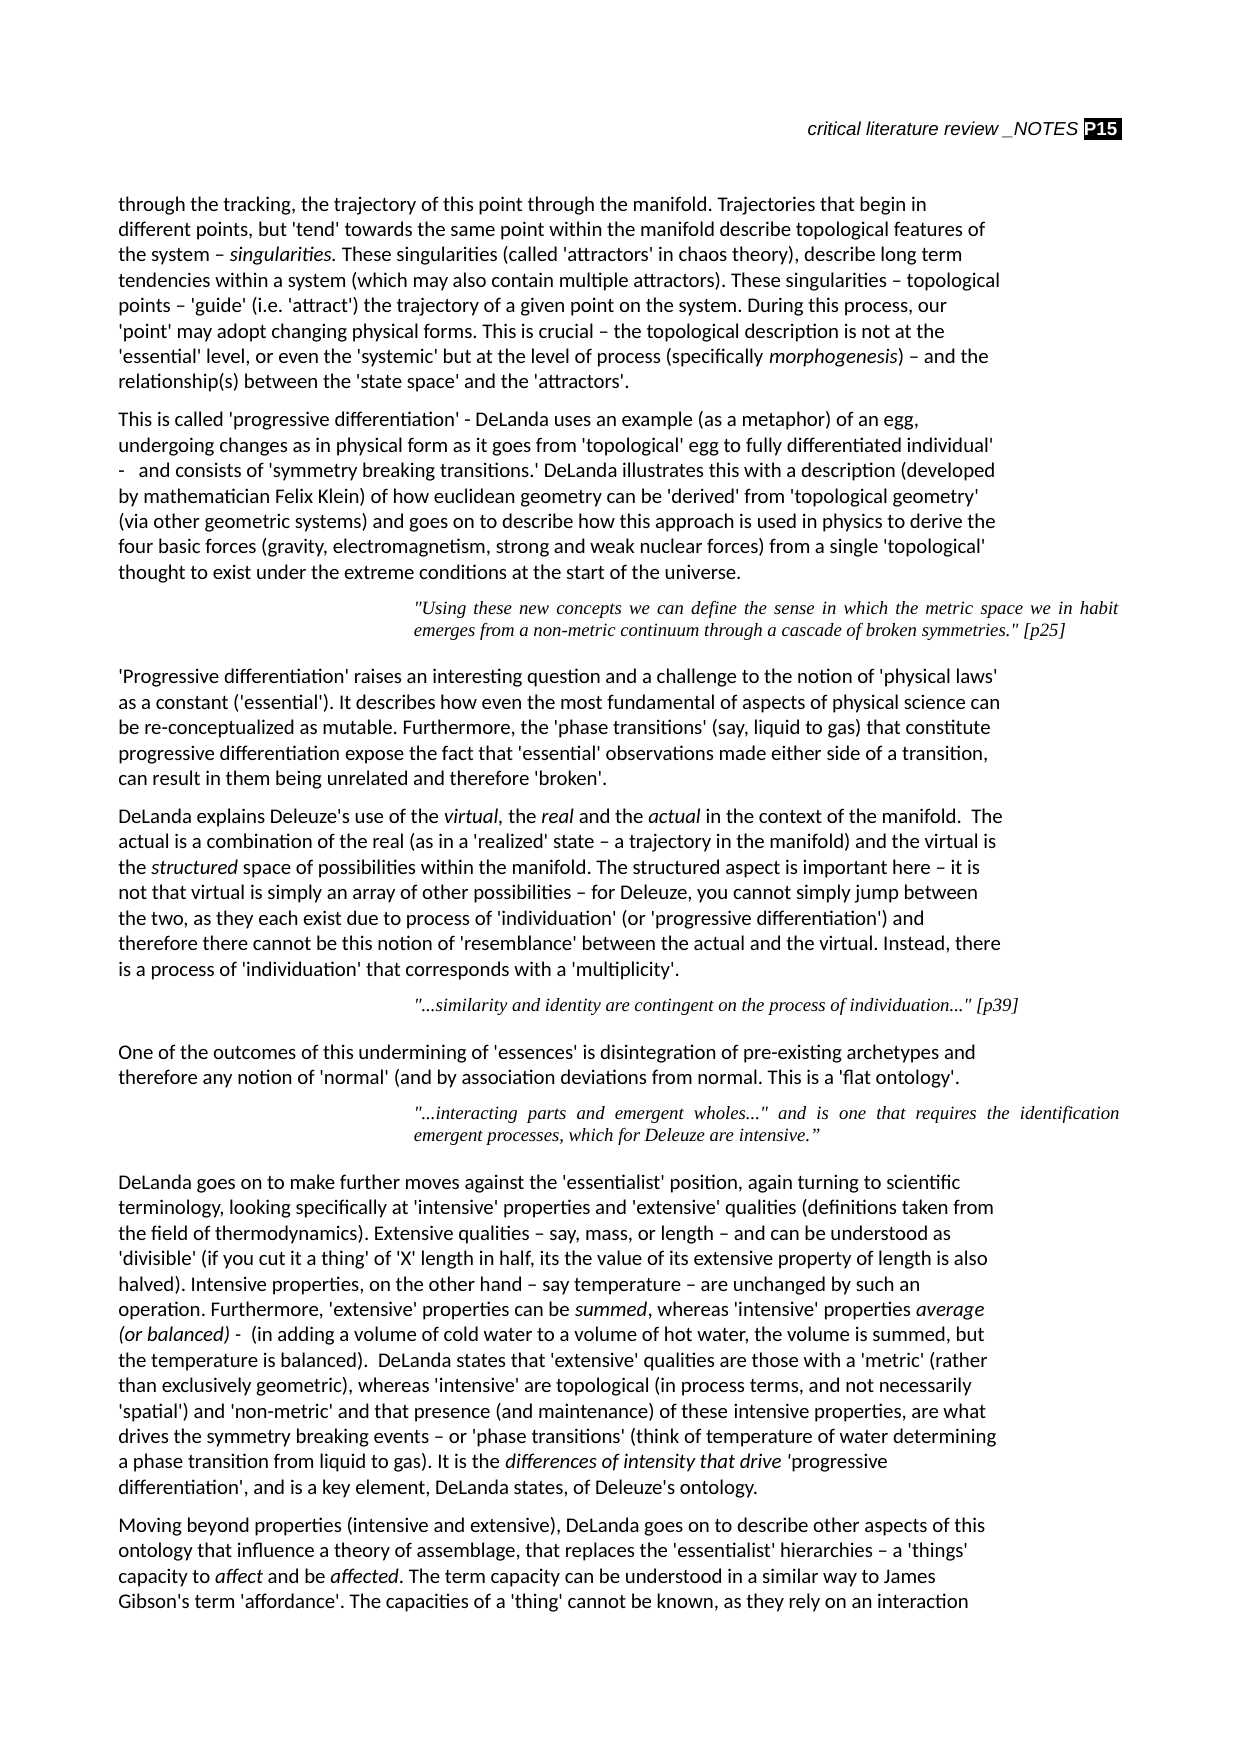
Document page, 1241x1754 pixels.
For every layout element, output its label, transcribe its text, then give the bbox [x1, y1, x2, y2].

text DeLanda goes on to make further moves against the 'essentialist' position, again turning to scientific terminology, looking specifically at 'intensive' properties and 'extensive' qualities (definitions taken from the field of thermodynamics). Extensive qualities – say, mass, or length – and can be understood as 'divisible' (if you cut it a thing' of 'X' length in half, its the value of its extensive property of length is also halved). Intensive properties, on the other hand – say temperature – are unchanged by such an operation. Furthermore, 'extensive' properties can be summed, whereas 'intensive' properties average (or balanced) - (in adding a volume of cold water to a volume of hot water, the volume is summed, but the temperature is balanced). DeLanda states that 'extensive' qualities are those with a 'metric' (rather than exclusively geometric), whereas 'intensive' are topological (in process terms, and not necessarily 'spatial') and 'non-metric' and that presence (and maintenance) of these intensive properties, are what drives the symmetry breaking events – or 'phase transitions' (think of temperature of water determining a phase transition from liquid to gas). It is the differences of intensity that drive 'progressive differentiation', and is a key element, DeLanda states, of Deleuze's ontology. [118, 1169, 1004, 1499]
text Moving beyond properties (intensive and extensive), DeLanda goes on to describe other aspects of this ontology that influence a theory of assemblage, that replaces the 'essentialist' hierarchies – a 'things' capacity to affect and be affected. The term capacity can be understood in a similar way to James Gibson's term 'affordance'. The capacities of a 'thing' cannot be known, as they rely on an interaction [118, 1512, 1004, 1614]
text This is called 'progressive differentiation' - DeLanda uses an example (as a metaphor) of an egg, undergoing changes as in physical form as it goes from 'topological' egg to fully differentiated individual' - and consists of 'symmetry breaking transitions.' DeLanda illustrates this with a description (developed by mathematician Felix Klein) of how euclidean geometry can be 'derived' from 'topological geometry' (via other geometric systems) and goes on to describe how this approach is used in physics to derive the four basic forces (gravity, electromagnetism, strong and weak nuclear forces) from a single 'topological' thought to exist under the extreme conditions at the start of the universe. [118, 407, 1004, 584]
text "Using these new concepts we can define the sense in which the metric space we in habit emerges from a non-metric continuum through a cascade of broken symmetries." [p25] [413, 597, 1122, 640]
text 'Progressive differentiation' raises an interesting question and a challenge to the notion of 'physical laws' as a constant ('essential'). It describes how even the most fundamental of aspects of physical science can be re-conceptualized as mutable. Furthermore, the 'phase transitions' (say, liquid to gas) that constitute progressive differentiation expose the fact that 'essential' observations made either side of a transition, can result in them being unrelated and therefore 'broken'. [118, 664, 1004, 791]
text One of the outcomes of this undermining of 'essences' is disintegration of pre-existing archetypes and therefore any notion of 'normal' (and by association deviations from normal. This is a 'flat ontology'. [118, 1039, 1004, 1090]
text DeLanda explains Deleuze's use of the virtual, the real and the actual in the context of the manifold. The actual is a combination of the real (as in a 'realized' state – a trajectory in the manifold) and the virtual is the structured space of possibilities within the manifold. The structured aspect is important here – it is not that virtual is simply an array of other possibilities – for Deleuze, you cannot simply jump between the two, as they each exist due to process of 'individuation' (or 'progressive differentiation') and therefore there cannot be this notion of 'resemblance' between the actual and the virtual. Instead, there is a process of 'individuation' that corresponds with a 'multiplicity'. [118, 803, 1004, 981]
text through the tracking, the trajectory of this point through the manifold. Trajectories that begin in different points, but 'tend' towards the same point within the manifold describe topological features of the system – singularities. These singularities (called 'attractors' in chaos theory), describe long term tendencies within a system (which may also contain multiple attractors). These singularities – topological points – 'guide' (i.e. 'attract') the trajectory of a given point on the system. During this process, our 'point' may adopt changing physical forms. This is crucial – the topological description is not at the 'essential' level, or even the 'systemic' but at the level of process (specifically morphogenesis) – and the relationship(s) between the 'state space' and the 'attractors'. [118, 191, 1004, 394]
text "...similarity and identity are contingent on the process of individuation..." [p39] [413, 994, 1122, 1015]
text "...interacting parts and emergent wholes..." and is one that requires the identification emergent processes, which for Deleuze are intensive.” [413, 1102, 1122, 1145]
